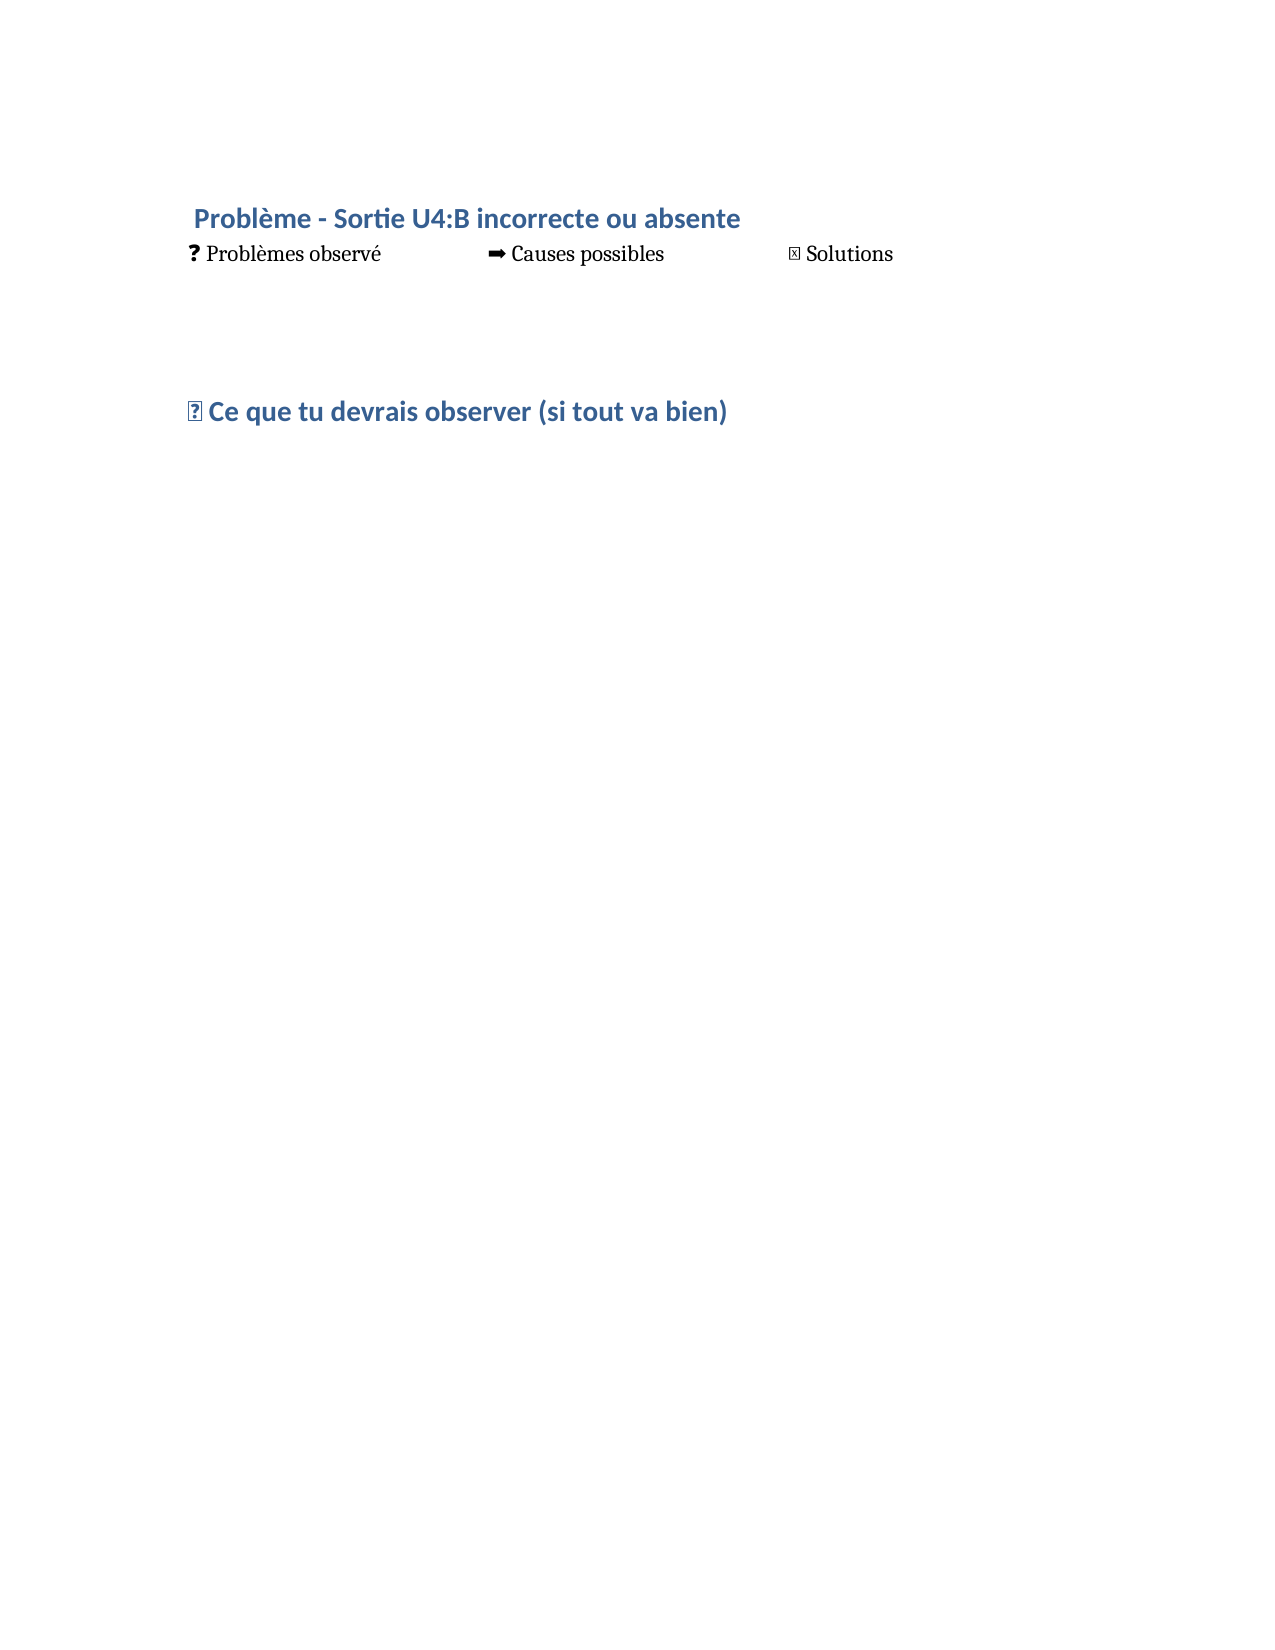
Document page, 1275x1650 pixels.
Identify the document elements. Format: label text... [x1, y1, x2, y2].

subtitle Problème - Sortie U4:B incorrecte ou absente [187, 200, 1087, 236]
table_cell [476, 292, 776, 343]
table_header 💡 Solutions [776, 241, 1076, 292]
table_header ❓ Problèmes observé [176, 241, 476, 292]
table_cell [176, 292, 476, 343]
table_header ➡️ Causes possibles [476, 241, 776, 292]
table_cell [776, 292, 1076, 343]
subtitle ✅ Ce que tu devrais observer (si tout va bien) [187, 393, 1087, 429]
